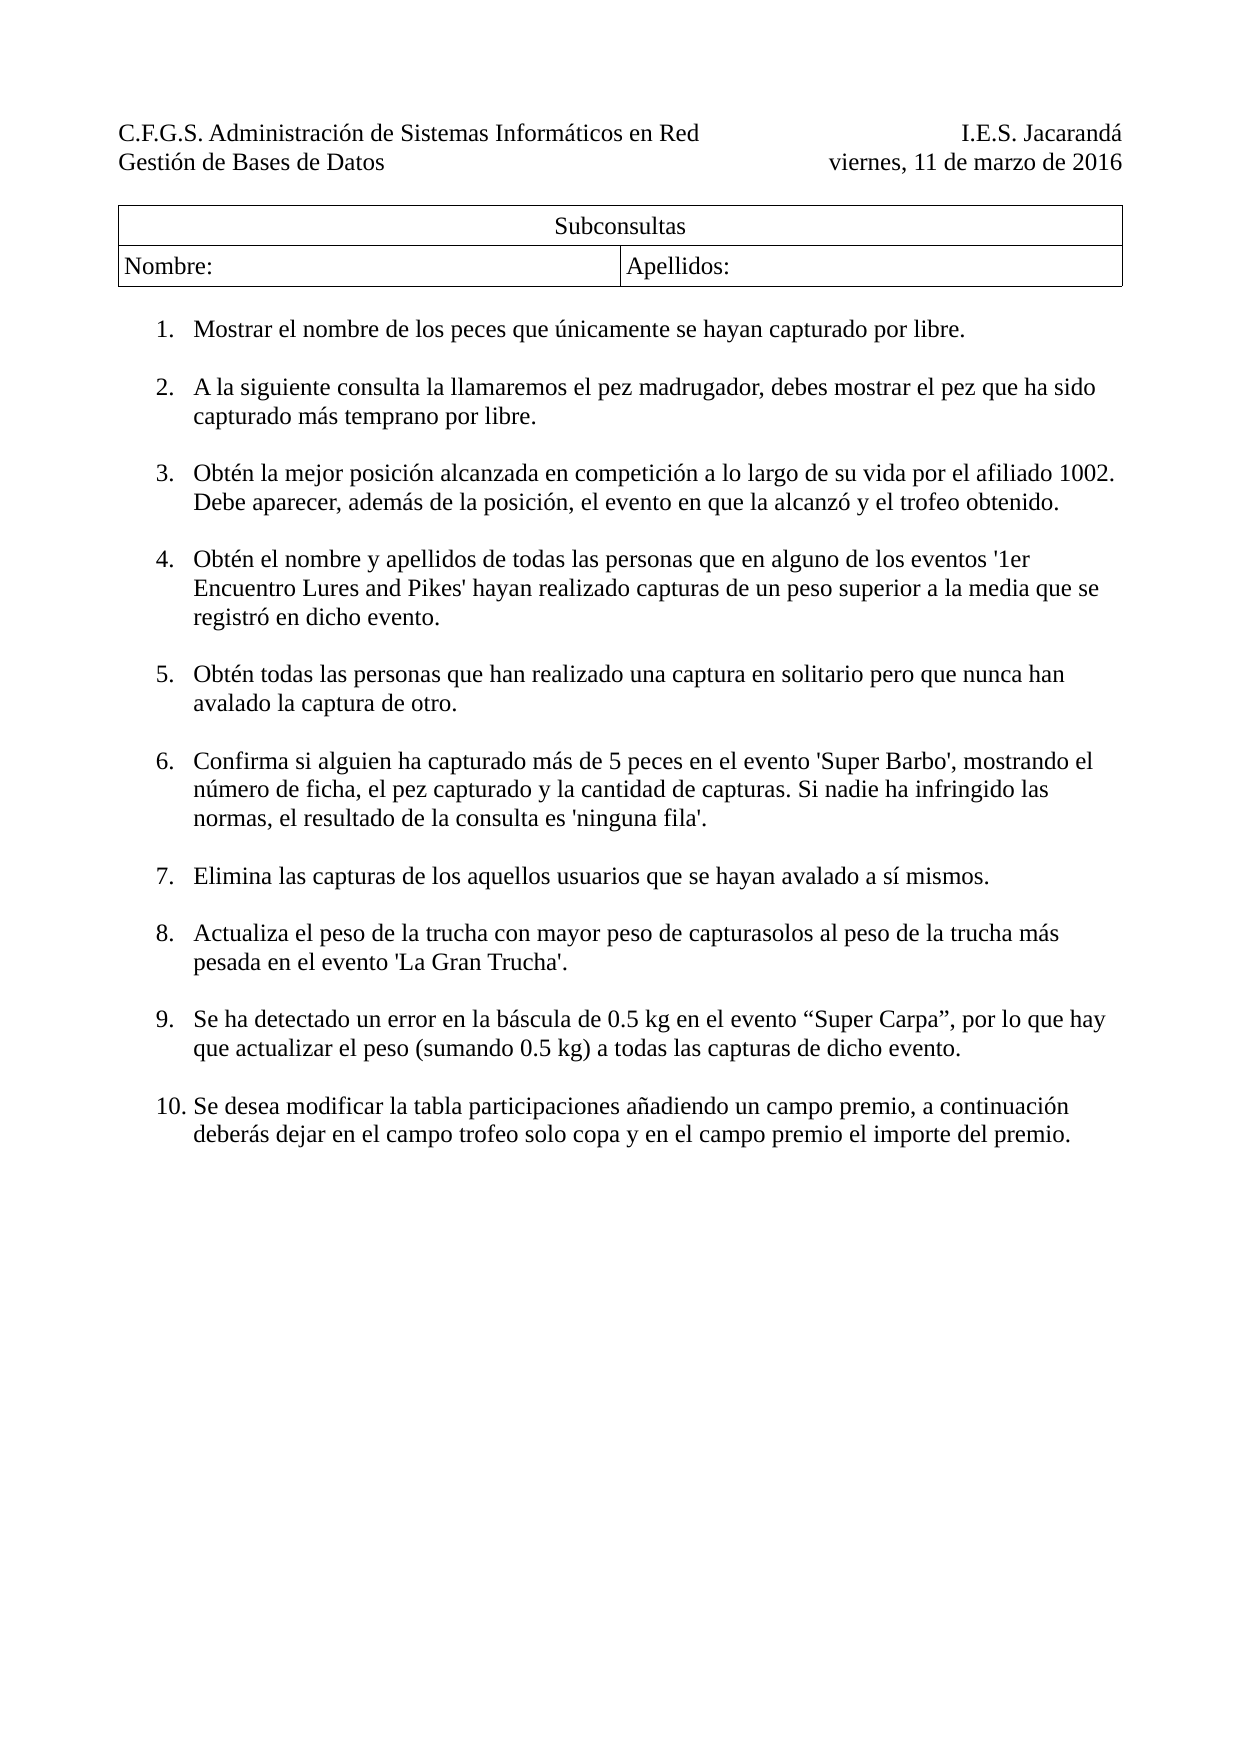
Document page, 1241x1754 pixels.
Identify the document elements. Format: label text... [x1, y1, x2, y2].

list Se desea modificar la tabla participaciones añadiendo un campo premio, a continuación deberás dejar en el campo trofeo solo copa y en el campo premio el importe del premio. [156, 1091, 1122, 1148]
list A la siguiente consulta la llamaremos el pez madrugador, debes mostrar el pez que ha sido capturado más temprano por libre. [156, 372, 1122, 429]
table_cell Apellidos: [621, 246, 1122, 286]
list Obtén la mejor posición alcanzada en competición a lo largo de su vida por el afiliado 1002. Debe aparecer, además de la posición, el evento en que la alcanzó y el trofeo obtenido. [156, 458, 1122, 516]
list Actualiza el peso de la trucha con mayor peso de capturasolos al peso de la trucha más pesada en el evento 'La Gran Trucha'. [156, 918, 1122, 976]
list Obtén todas las personas que han realizado una captura en solitario pero que nunca han avalado la captura de otro. [156, 659, 1122, 717]
list Se ha detectado un error en la báscula de 0.5 kg en el evento “Super Carpa”, por lo que hay que actualizar el peso (sumando 0.5 kg) a todas las capturas de dicho evento. [156, 1004, 1122, 1062]
list Obtén el nombre y apellidos de todas las personas que en alguno de los eventos '1er Encuentro Lures and Pikes' hayan realizado capturas de un peso superior a la media que se registró en dicho evento. [156, 544, 1122, 631]
table_cell Nombre: [119, 246, 620, 286]
table_header Subconsultas [119, 206, 1122, 245]
list Elimina las capturas de los aquellos usuarios que se hayan avalado a sí mismos. [156, 861, 1122, 889]
list Mostrar el nombre de los peces que únicamente se hayan capturado por libre. [156, 314, 1122, 343]
list Confirma si alguien ha capturado más de 5 peces en el evento 'Super Barbo', mostrando el número de ficha, el pez capturado y la cantidad de capturas. Si nadie ha infringido las normas, el resultado de la consulta es 'ninguna fila'. [156, 746, 1122, 832]
